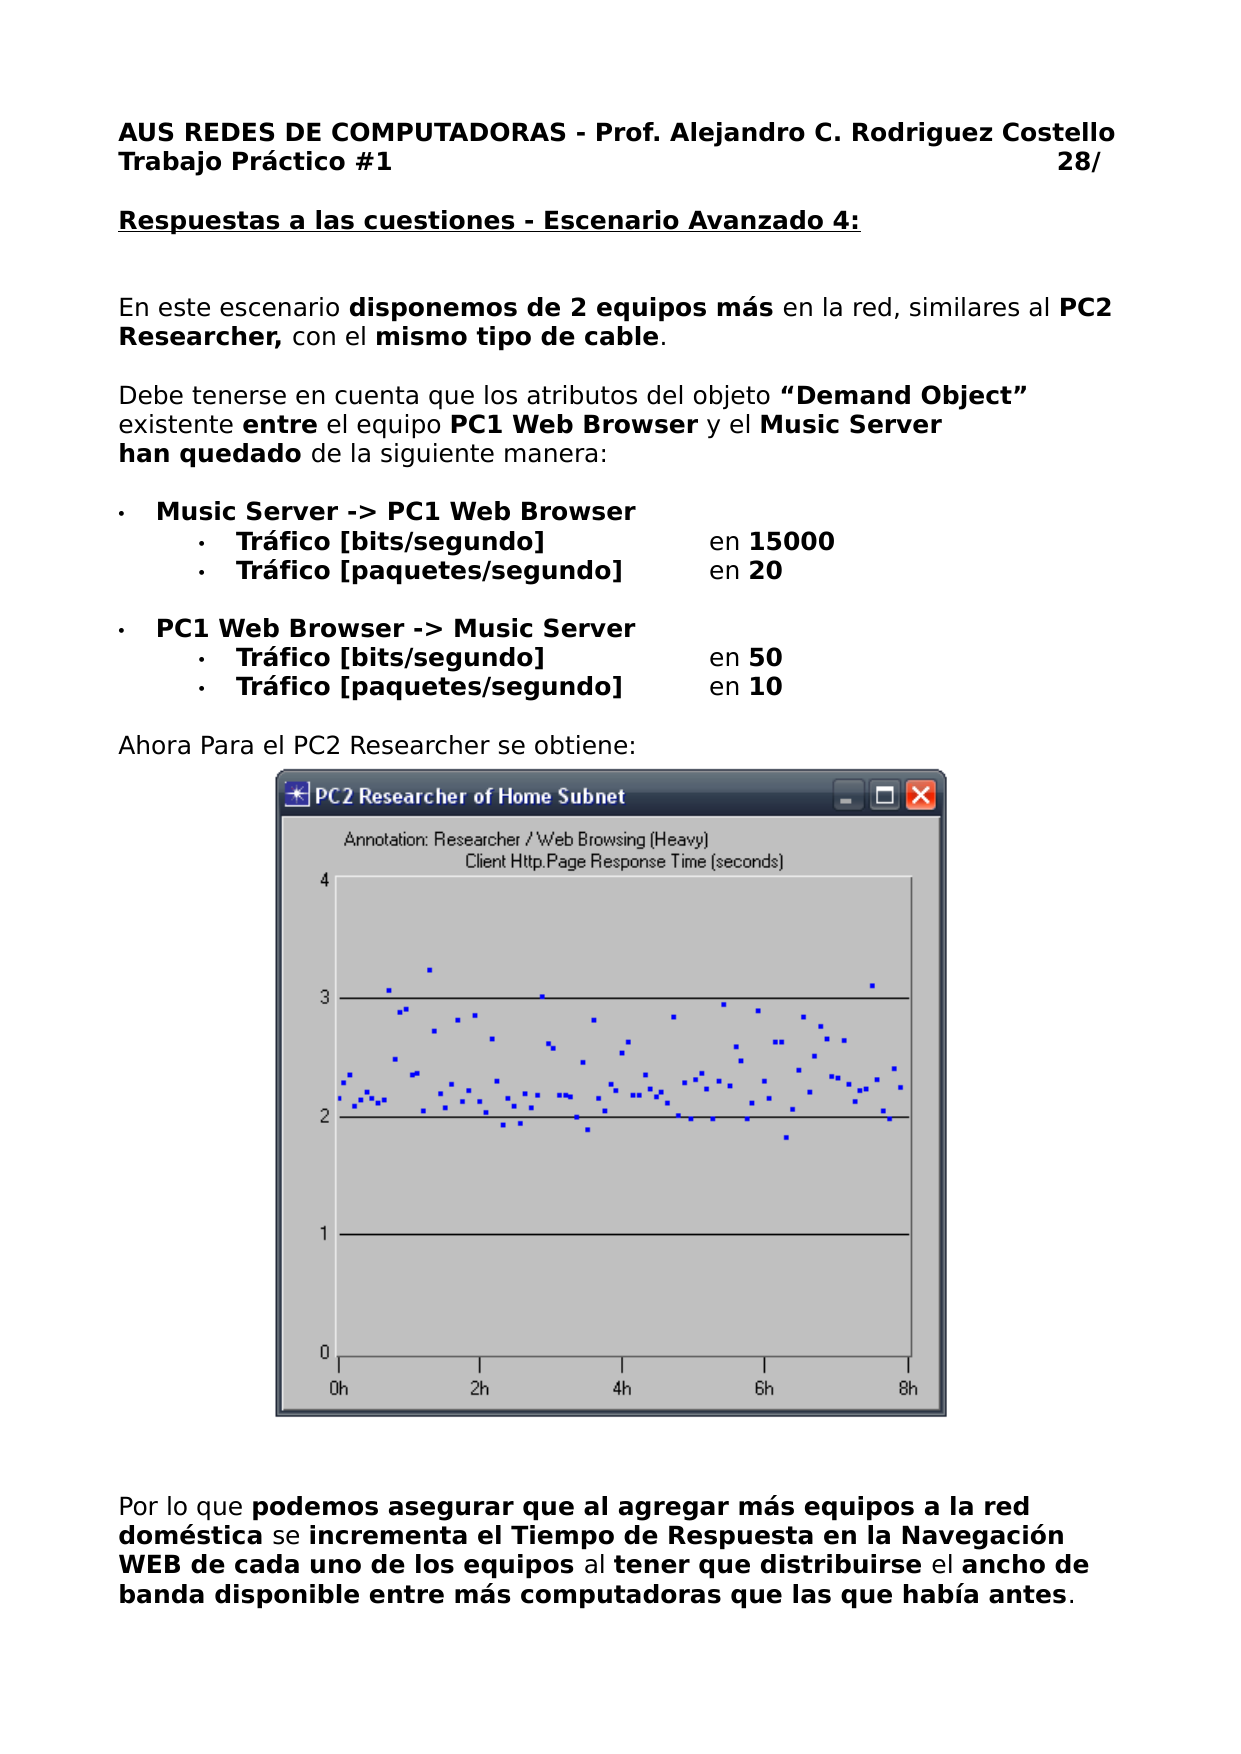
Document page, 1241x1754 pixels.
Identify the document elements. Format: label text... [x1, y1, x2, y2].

picture [268, 760, 972, 1464]
text Ahora Para el PC2 Researcher se obtiene: [118, 731, 1122, 760]
text Por lo que podemos asegurar que al agregar más equipos a la red doméstica se incrementa el Tiempo de Respuesta en la Navegación WEB de cada uno de los equipos al tener que distribuirse el ancho de banda disponible entre más computadoras que las que había antes. [118, 1492, 1122, 1609]
list Tráfico [paquetes/segundo] en 10 [198, 673, 1122, 702]
list Music Server -> PC1 Web Browser [118, 498, 1122, 527]
list Tráfico [bits/segundo] en 50 [198, 643, 1122, 673]
list PC1 Web Browser -> Music Server [118, 614, 1122, 643]
text Respuestas a las cuestiones - Escenario Avanzado 4: [118, 206, 1122, 235]
list Tráfico [paquetes/segundo] en 20 [198, 556, 1122, 585]
text han quedado de la siguiente manera: [118, 439, 1122, 468]
text Debe tenerse en cuenta que los atributos del objeto “Demand Object” existente entre el equipo PC1 Web Browser y el Music Server [118, 381, 1122, 439]
text En este escenario disponemos de 2 equipos más en la red, similares al PC2 Researcher, con el mismo tipo de cable. [118, 293, 1122, 352]
list Tráfico [bits/segundo] en 15000 [198, 527, 1122, 556]
